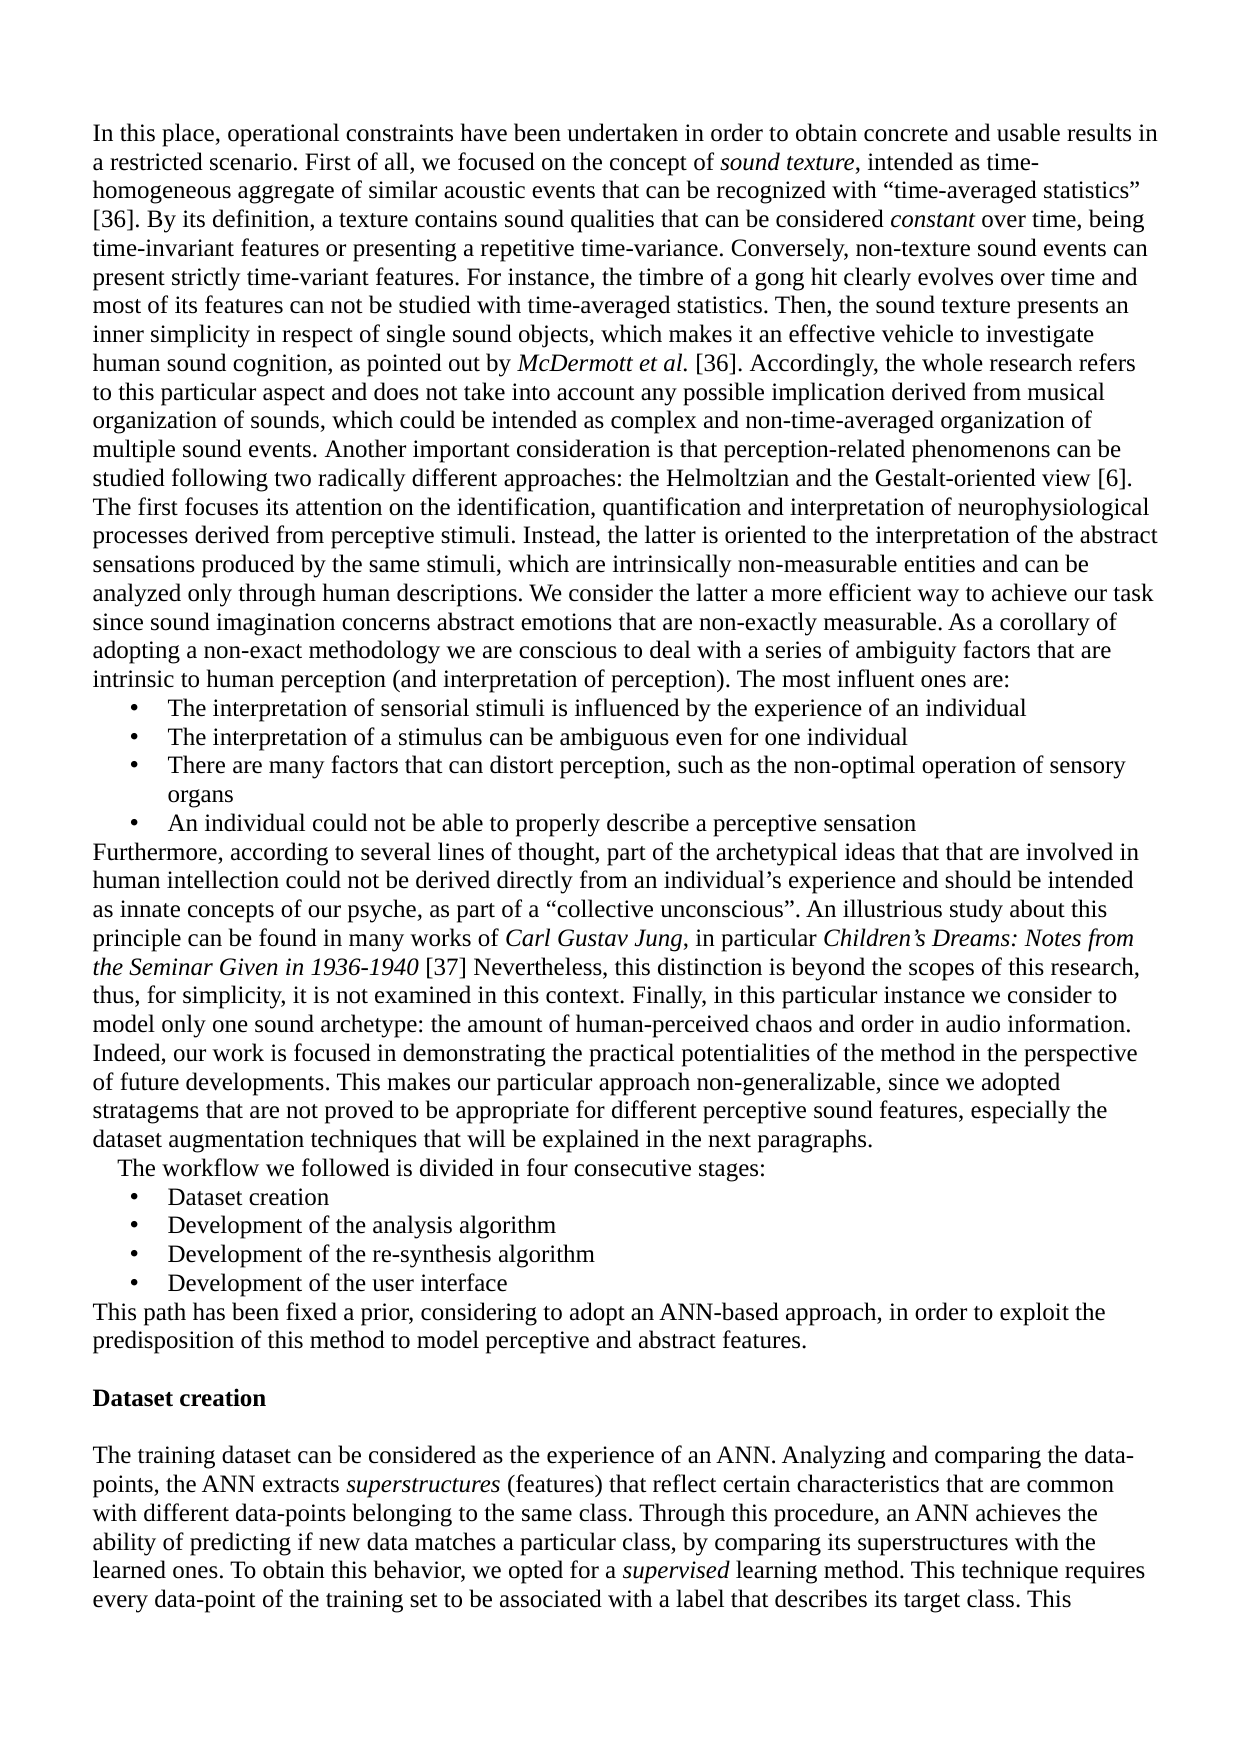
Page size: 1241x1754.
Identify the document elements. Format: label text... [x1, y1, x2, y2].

list An individual could not be able to properly describe a perceptive sensation [130, 808, 1160, 837]
list Development of the user interface [130, 1268, 1160, 1297]
text This path has been fixed a prior, considering to adopt an ANN-based approach, in order to exploit the predisposition of this method to model perceptive and abstract features. [92, 1297, 1160, 1354]
text The training dataset can be considered as the experience of an ANN. Analyzing and comparing the data-points, the ANN extracts superstructures (features) that reflect certain characteristics that are common with different data-points belonging to the same class. Through this procedure, an ANN achieves the ability of predicting if new data matches a particular class, by comparing its superstructures with the learned ones. To obtain this behavior, we opted for a supervised learning method. This technique requires every data-point of the training set to be associated with a label that describes its target class. This [92, 1441, 1160, 1613]
list Development of the analysis algorithm [130, 1211, 1160, 1239]
text The workflow we followed is divided in four consecutive stages: [92, 1153, 1160, 1182]
text In this place, operational constraints have been undertaken in order to obtain concrete and usable results in a restricted scenario. First of all, we focused on the concept of sound texture, intended as time-homogeneous aggregate of similar acoustic events that can be recognized with “time-averaged statistics” [36]. By its definition, a texture contains sound qualities that can be considered constant over time, being time-invariant features or presenting a repetitive time-variance. Conversely, non-texture sound events can present strictly time-variant features. For instance, the timbre of a gong hit clearly evolves over time and most of its features can not be studied with time-averaged statistics. Then, the sound texture presents an inner simplicity in respect of single sound objects, which makes it an effective vehicle to investigate human sound cognition, as pointed out by McDermott et al. [36]. Accordingly, the whole research refers to this particular aspect and does not take into account any possible implication derived from musical organization of sounds, which could be intended as complex and non-time-averaged organization of multiple sound events. Another important consideration is that perception-related phenomenons can be studied following two radically different approaches: the Helmoltzian and the Gestalt-oriented view [6]. The first focuses its attention on the identification, quantification and interpretation of neurophysiological processes derived from perceptive stimuli. Instead, the latter is oriented to the interpretation of the abstract sensations produced by the same stimuli, which are intrinsically non-measurable entities and can be analyzed only through human descriptions. We consider the latter a more efficient way to achieve our task since sound imagination concerns abstract emotions that are non-exactly measurable. As a corollary of adopting a non-exact methodology we are conscious to deal with a series of ambiguity factors that are intrinsic to human perception (and interpretation of perception). The most influent ones are: [92, 118, 1160, 693]
text Furthermore, according to several lines of thought, part of the archetypical ideas that that are involved in human intellection could not be derived directly from an individual’s experience and should be intended as innate concepts of our psyche, as part of a “collective unconscious”. An illustrious study about this principle can be found in many works of Carl Gustav Jung, in particular Children’s Dreams: Notes from the Seminar Given in 1936-1940 [37] Nevertheless, this distinction is beyond the scopes of this research, thus, for simplicity, it is not examined in this context. Finally, in this particular instance we consider to model only one sound archetype: the amount of human-perceived chaos and order in audio information. Indeed, our work is focused in demonstrating the practical potentialities of the method in the perspective of future developments. This makes our particular approach non-generalizable, since we adopted stratagems that are not proved to be appropriate for different perceptive sound features, especially the dataset augmentation techniques that will be explained in the next paragraphs. [92, 837, 1160, 1153]
list Dataset creation [130, 1182, 1160, 1211]
list There are many factors that can distort perception, such as the non-optimal operation of sensory organs [130, 751, 1160, 808]
list The interpretation of a stimulus can be ambiguous even for one individual [130, 722, 1160, 751]
list Development of the re-synthesis algorithm [130, 1239, 1160, 1268]
list The interpretation of sensorial stimuli is influenced by the experience of an individual [130, 693, 1160, 722]
text Dataset creation [92, 1383, 1160, 1412]
